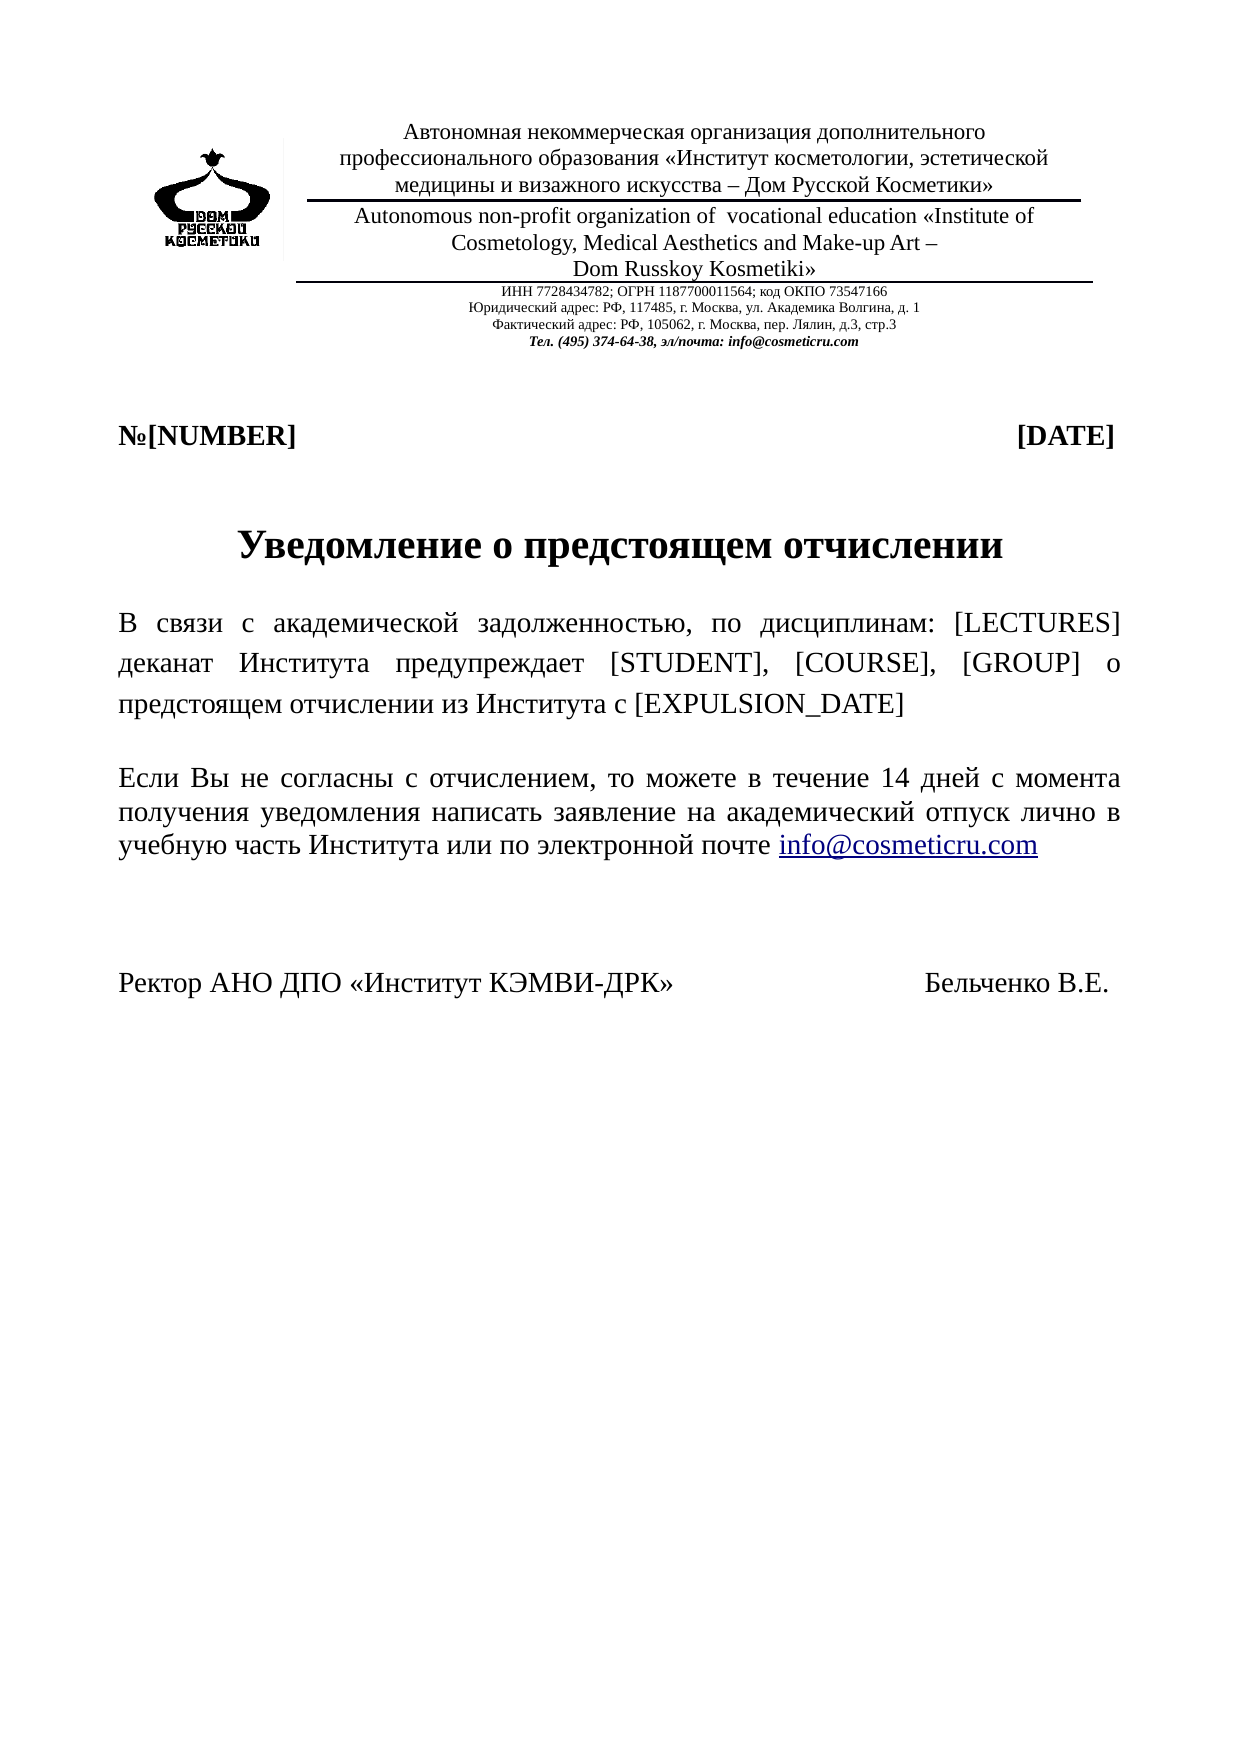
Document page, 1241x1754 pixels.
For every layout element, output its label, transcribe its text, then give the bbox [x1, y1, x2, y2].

text Если Вы не согласны с отчислением, то можете в течение 14 дней с момента получения уведомления написать заявление на академический отпуск лично в учебную часть Института или по электронной почте info@cosmeticru.com [118, 760, 1122, 861]
text В связи с академической задолженностью, по дисциплинам: [LECTURES] деканат Института предупреждает [STUDENT], [COURSE], [GROUP] о предстоящем отчислении из Института с [EXPULSION_DATE] [118, 605, 1122, 719]
table_header Автономная некоммерческая организация дополнительного профессионального образования «Институт косметологии, эстетической медицины и визажного искусства – Дом Русской Косметики» [296, 118, 1093, 202]
table_cell [133, 281, 296, 349]
table_header №[NUMBER] [118, 418, 620, 452]
picture [144, 138, 284, 261]
table_header [DATE] [620, 418, 1122, 452]
text Уведомление о предстоящем отчислении [118, 519, 1122, 567]
table_header [133, 118, 296, 281]
table_cell ИНН 7728434782; ОГРН 1187700011564; код ОКПО 73547166 Юридический адрес: РФ, 117485, г. Москва, ул. Академика Волгина, д. 1 Фактический адрес: РФ, 105062, г. Москва, пер. Лялин, д.3, стр.3 Тел. (495) 374-64-38, эл/почта: info@cosmeticru.com [296, 283, 1093, 349]
table_cell Autonomous non-profit organization of vocational education «Institute of Cosmetology, Medical Aesthetics and Make-up Art – Dom Russkoy Kosmetiki» [296, 203, 1093, 281]
